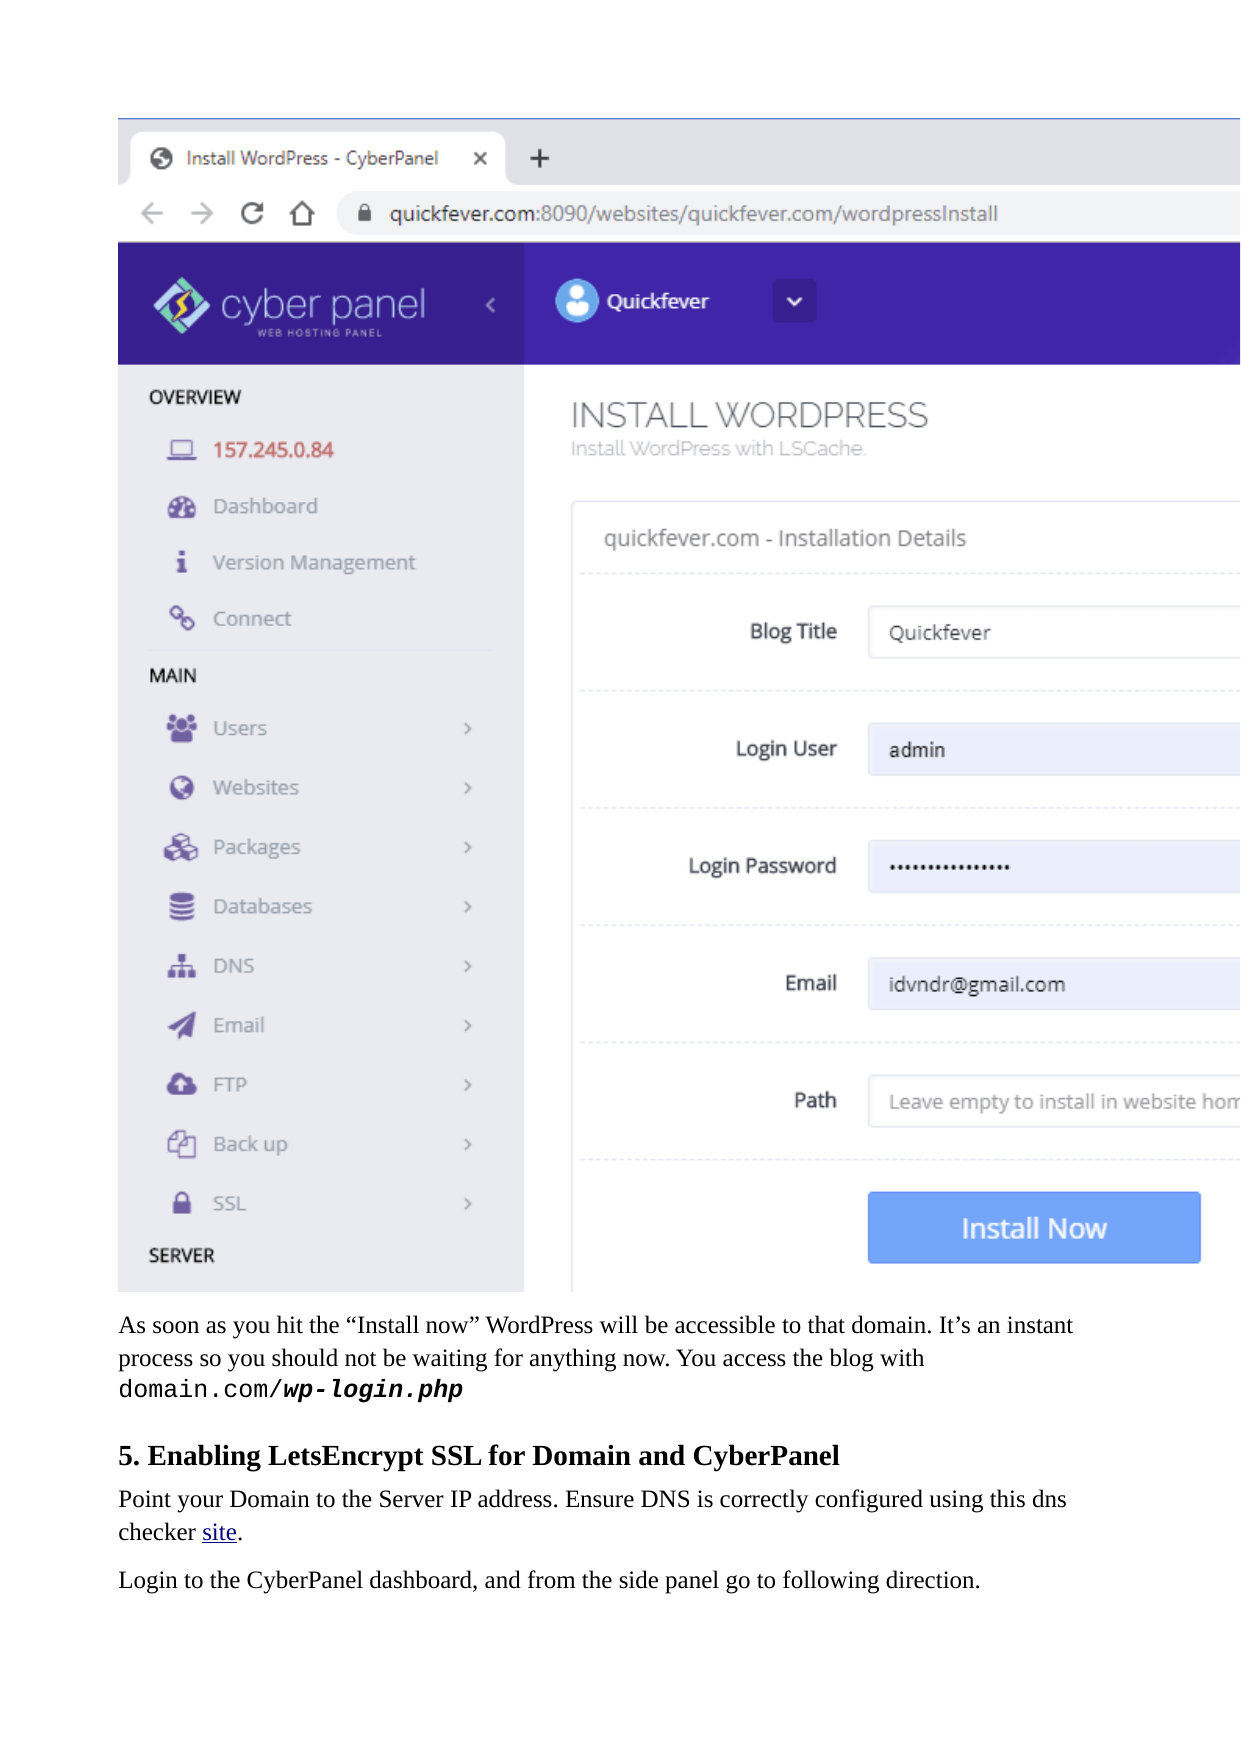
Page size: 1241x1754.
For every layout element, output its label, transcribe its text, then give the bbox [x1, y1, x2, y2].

text Login to the CyberPanel dashboard, and from the side panel go to following direction. [118, 1565, 1122, 1593]
text As soon as you hit the “Install now” WordPress will be accessible to that domain. It’s an instant process so you should not be waiting for anything now. You access the blog with domain.com/wp-login.php [118, 1310, 1122, 1405]
text Point your Domain to the Server IP address. Ensure DNS is correctly configured using this dns checker site. [118, 1484, 1122, 1546]
picture [118, 118, 1241, 1292]
subtitle 5. Enabling LetsEncrypt SSL for Domain and CyberPanel [118, 1438, 1122, 1472]
